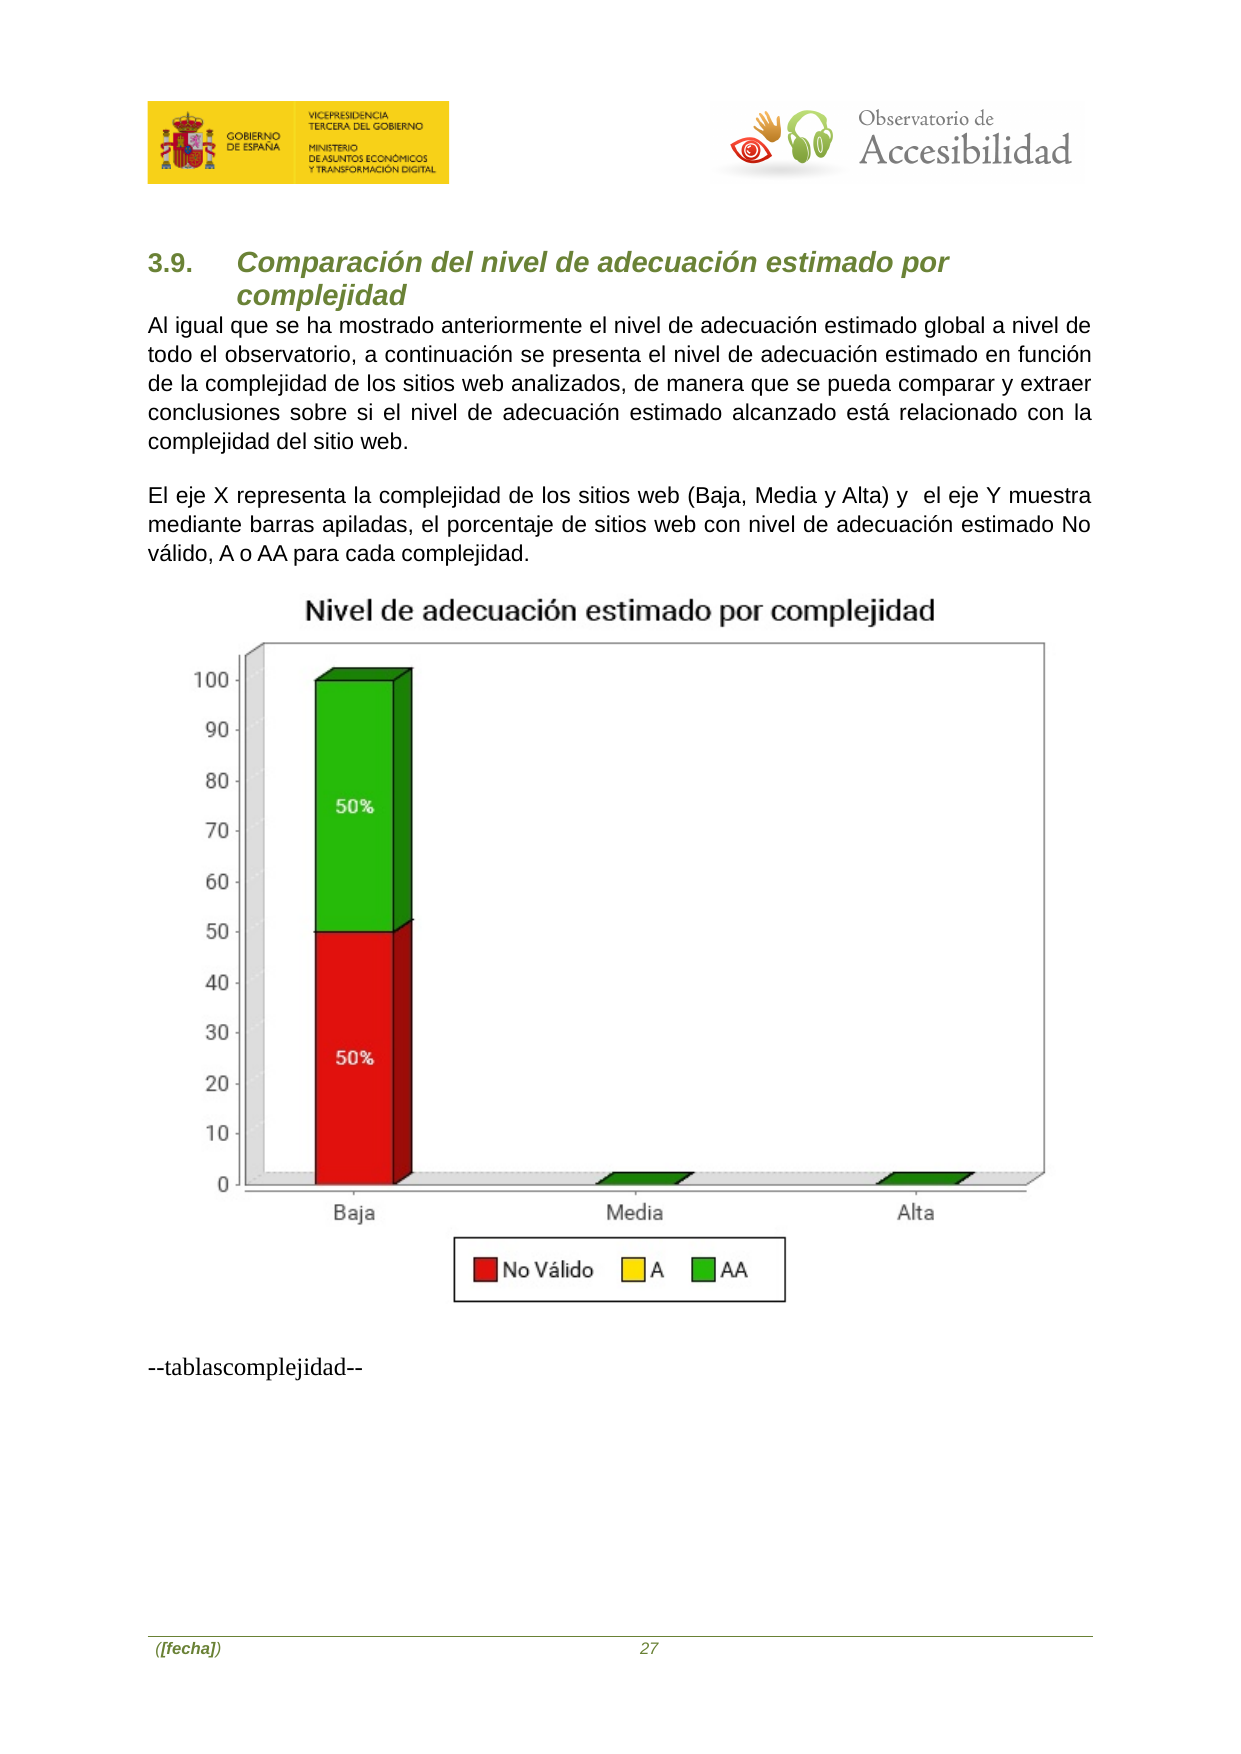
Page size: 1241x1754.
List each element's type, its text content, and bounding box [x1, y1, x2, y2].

picture [147, 101, 450, 184]
text Al igual que se ha mostrado anteriormente el nivel de adecuación estimado global a nivel de todo el observatorio, a continuación se presenta el nivel de adecuación estimado en función de la complejidad de los sitios web analizados, de manera que se pueda comparar y extraer conclusiones sobre si el nivel de adecuación estimado alcanzado está relacionado con la complejidad del sitio web. [148, 312, 1092, 454]
subtitle Comparación del nivel de adecuación estimado por complejidad [148, 245, 1092, 312]
picture [178, 593, 1062, 1304]
picture [710, 101, 1086, 184]
text El eje X representa la complejidad de los sitios web (Baja, Media y Alta) y el eje Y muestra mediante barras apiladas, el porcentaje de sitios web con nivel de adecuación estimado No válido, A o AA para cada complejidad. [148, 482, 1092, 566]
text --tablascomplejidad-- [148, 1352, 1092, 1381]
